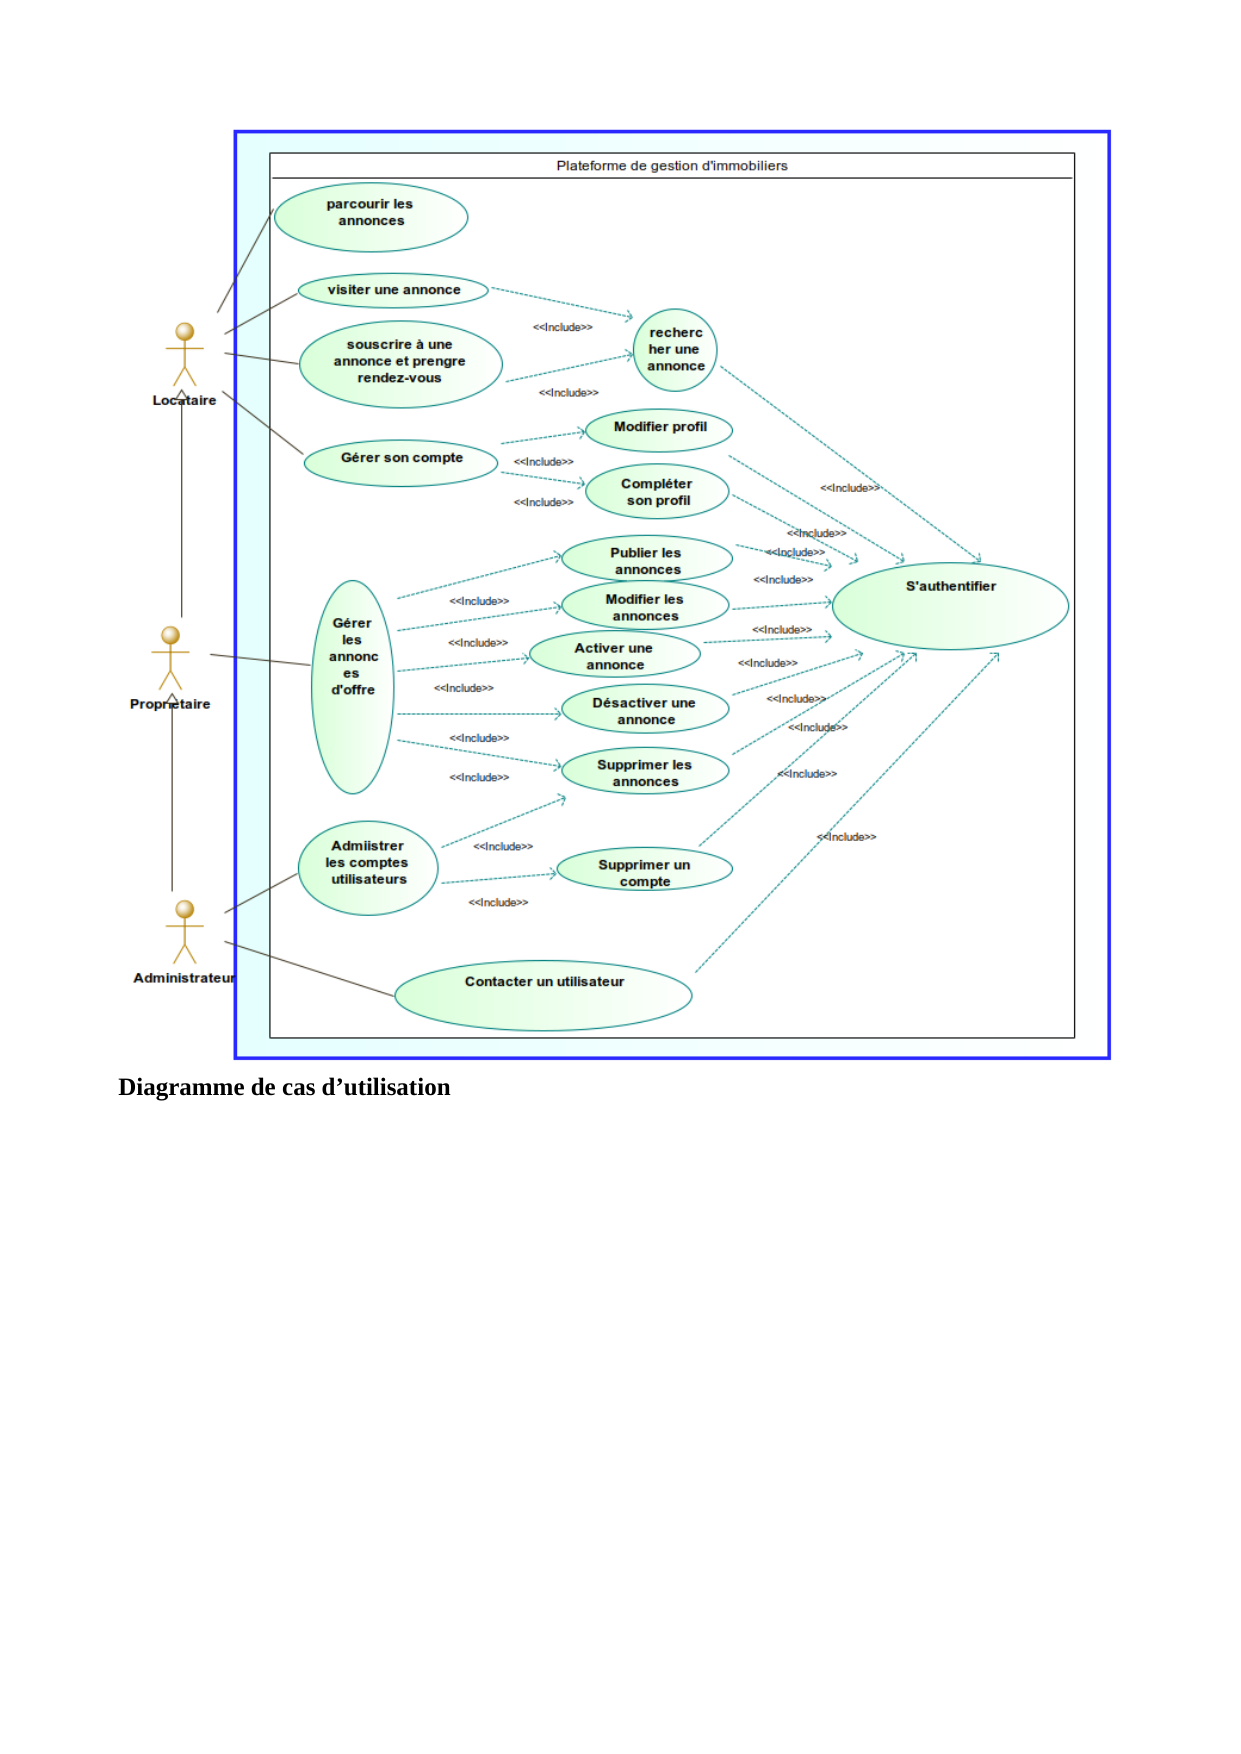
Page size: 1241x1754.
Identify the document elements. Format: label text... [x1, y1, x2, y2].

picture [118, 118, 1123, 1072]
text Diagramme de cas d’utilisation [118, 1072, 1122, 1101]
